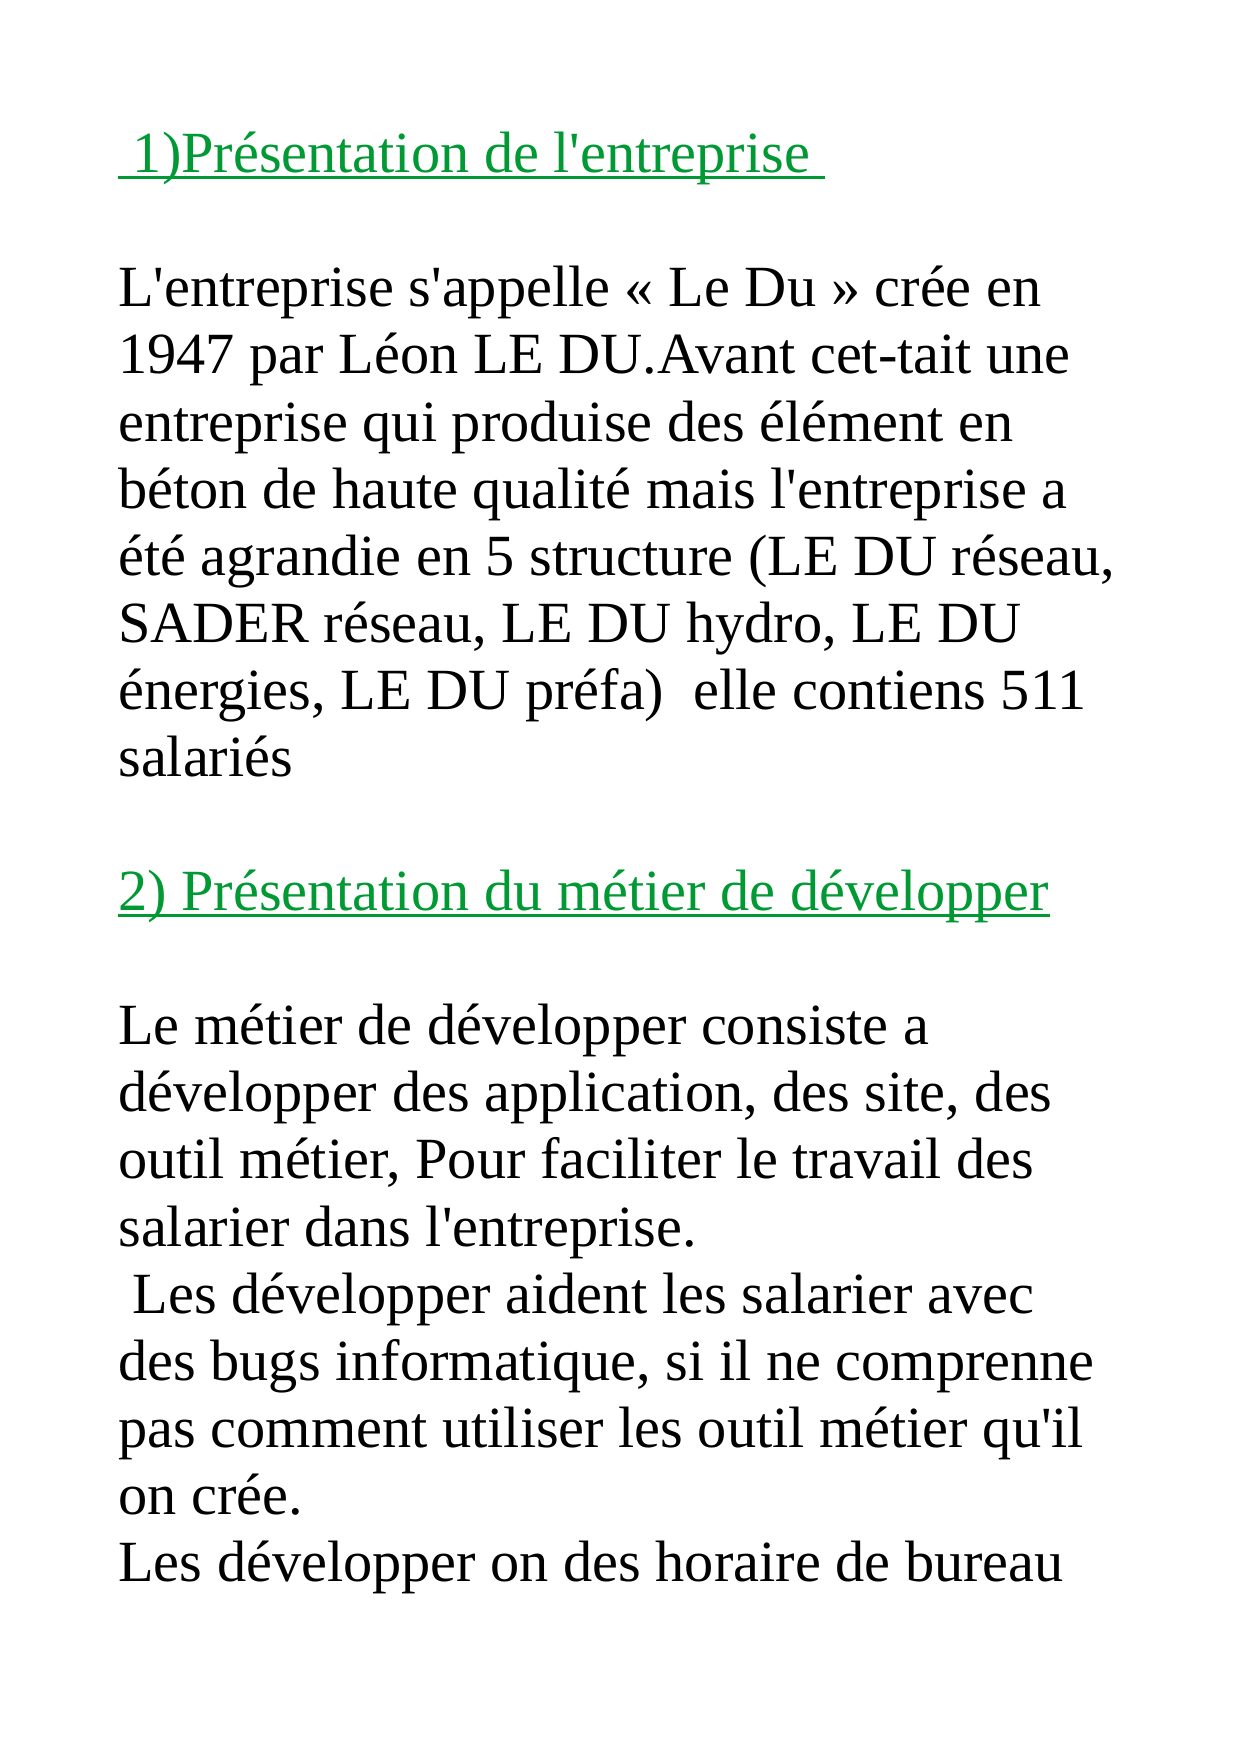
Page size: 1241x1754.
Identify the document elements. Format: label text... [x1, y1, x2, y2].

text Le métier de développer consiste a développer des application, des site, des outil métier, Pour faciliter le travail des salarier dans l'entreprise. [118, 990, 1122, 1258]
text Les développer on des horaire de bureau [118, 1527, 1122, 1594]
text Les développer aident les salarier avec des bugs informatique, si il ne comprenne pas comment utiliser les outil métier qu'il on crée. [118, 1258, 1122, 1527]
text L'entreprise s'appelle « Le Du » crée en 1947 par Léon LE DU.Avant cet-tait une entreprise qui produise des élément en béton de haute qualité mais l'entreprise a été agrandie en 5 structure (LE DU réseau, SADER réseau, LE DU hydro, LE DU énergies, LE DU préfa) elle contiens 511 salariés [118, 252, 1122, 789]
text 2) Présentation du métier de développer [118, 856, 1122, 923]
text 1)Présentation de l'entreprise [118, 118, 1122, 185]
